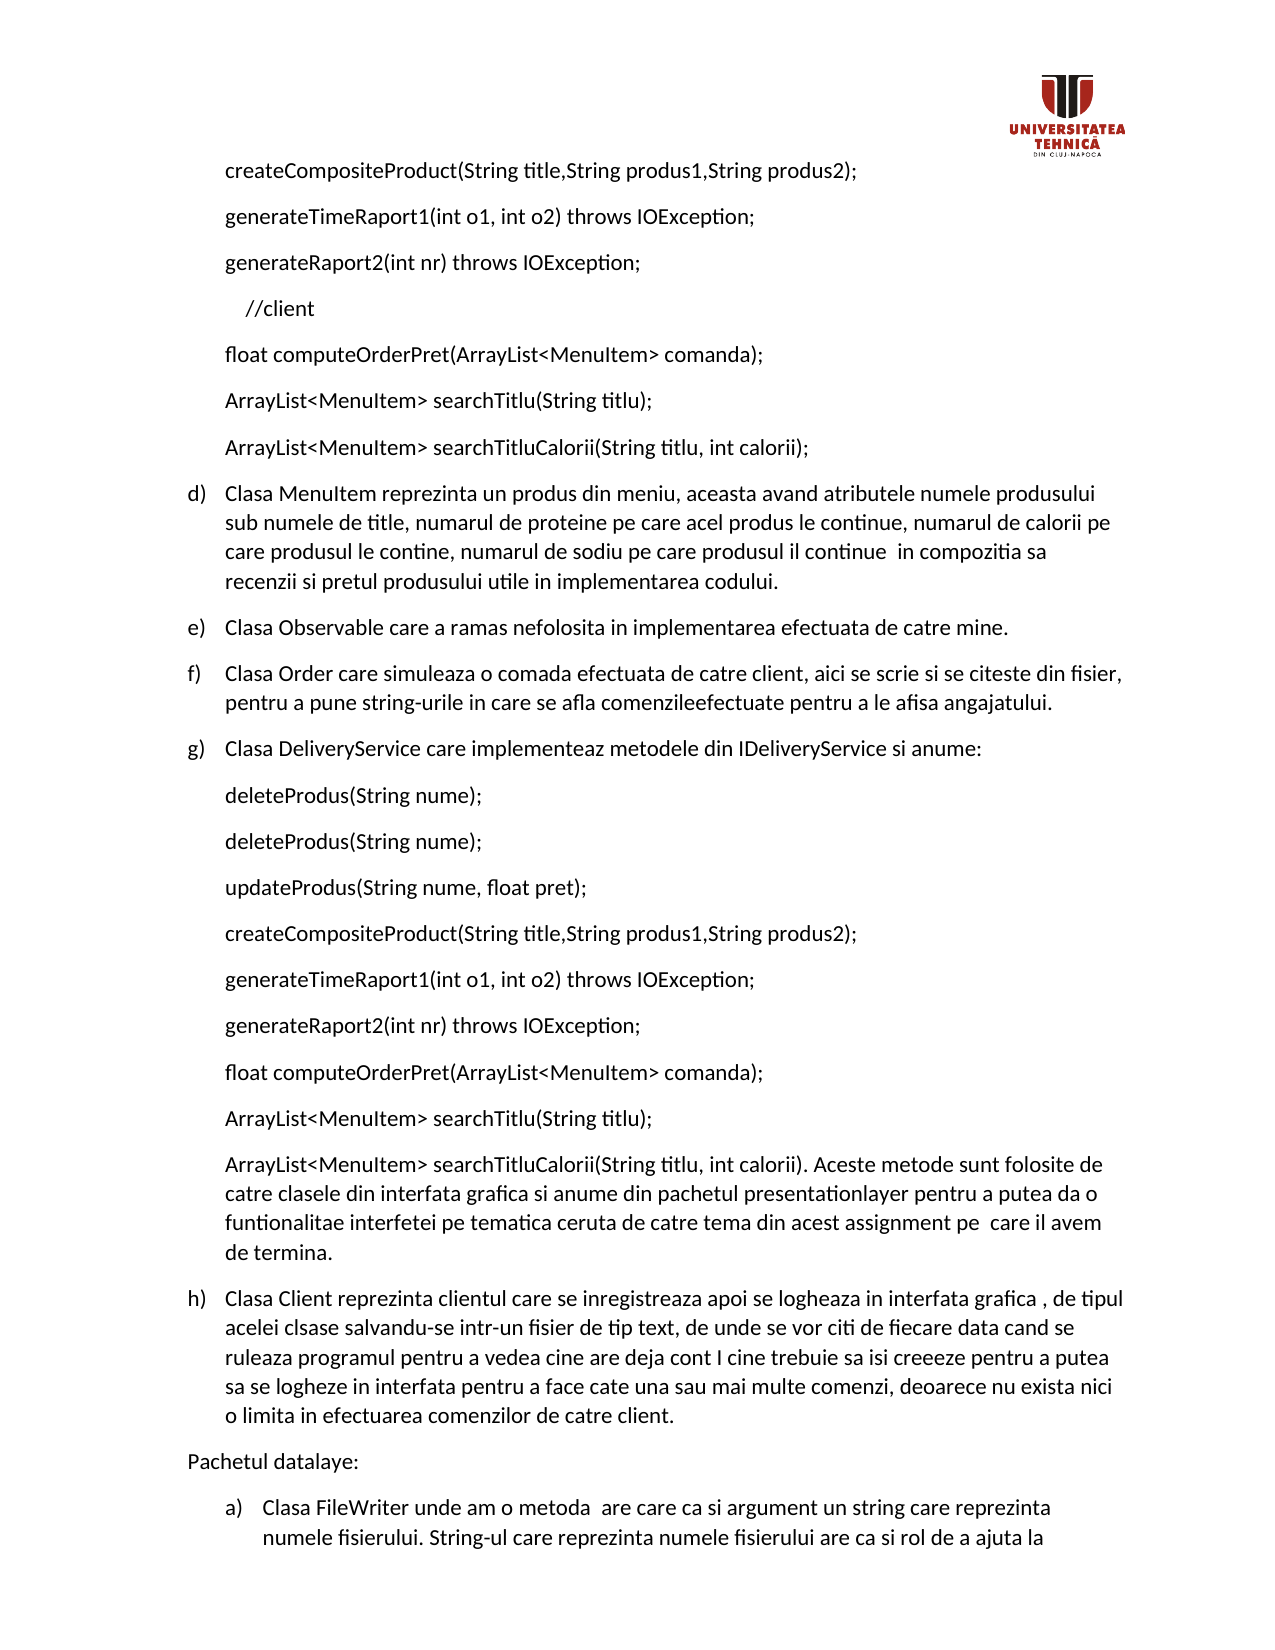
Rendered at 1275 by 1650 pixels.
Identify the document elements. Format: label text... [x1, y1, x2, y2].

list float computeOrderPret(ArrayList<MenuItem> comanda); [225, 341, 1125, 368]
list deleteProdus(String nume); [225, 781, 1125, 809]
list createCompositeProduct(String title,String produs1,String produs2); [225, 156, 1125, 184]
list ArrayList<MenuItem> searchTitlu(String titlu); [225, 387, 1125, 414]
list deleteProdus(String nume); [225, 827, 1125, 855]
list generateTimeRaport1(int o1, int o2) throws IOException; [225, 966, 1125, 993]
text Pachetul datalaye: [187, 1447, 1125, 1475]
list Clasa MenuItem reprezinta un produs din meniu, aceasta avand atributele numele produsului sub numele de title, numarul de proteine pe care acel produs le continue, numarul de calorii pe care produsul le contine, numarul de sodiu pe care produsul il continue in compozitia sa recenzii si pretul produsului utile in implementarea codului. [187, 479, 1125, 595]
list Clasa DeliveryService care implementeaz metodele din IDeliveryService si anume: [187, 734, 1125, 762]
list Clasa Observable care a ramas nefolosita in implementarea efectuata de catre mine. [187, 613, 1125, 641]
list generateRaport2(int nr) throws IOException; [225, 248, 1125, 276]
list generateTimeRaport1(int o1, int o2) throws IOException; [225, 202, 1125, 230]
list Clasa FileWriter unde am o metoda are care ca si argument un string care reprezinta numele fisierului. String-ul care reprezinta numele fisierului are ca si rol de a ajuta la [225, 1493, 1125, 1551]
list ArrayList<MenuItem> searchTitlu(String titlu); [225, 1104, 1125, 1132]
list //client [225, 294, 1125, 322]
list ArrayList<MenuItem> searchTitluCalorii(String titlu, int calorii). Aceste metode sunt folosite de catre clasele din interfata grafica si anume din pachetul presentationlayer pentru a putea da o funtionalitae interfetei pe tematica ceruta de catre tema din acest assignment pe care il avem de termina. [225, 1150, 1125, 1266]
list Clasa Client reprezinta clientul care se inregistreaza apoi se logheaza in interfata grafica , de tipul acelei clsase salvandu-se intr-un fisier de tip text, de unde se vor citi de fiecare data cand se ruleaza programul pentru a vedea cine are deja cont I cine trebuie sa isi creeeze pentru a putea sa se logheze in interfata pentru a face cate una sau mai multe comenzi, deoarece nu exista nici o limita in efectuarea comenzilor de catre client. [187, 1284, 1125, 1429]
list float computeOrderPret(ArrayList<MenuItem> comanda); [225, 1058, 1125, 1086]
list generateRaport2(int nr) throws IOException; [225, 1012, 1125, 1039]
list updateProdus(String nume, float pret); [225, 873, 1125, 901]
list ArrayList<MenuItem> searchTitluCalorii(String titlu, int calorii); [225, 433, 1125, 461]
list createCompositeProduct(String title,String produs1,String produs2); [225, 919, 1125, 947]
list Clasa Order care simuleaza o comada efectuata de catre client, aici se scrie si se citeste din fisier, pentru a pune string-urile in care se afla comenzileefectuate pentru a le afisa angajatului. [187, 659, 1125, 716]
